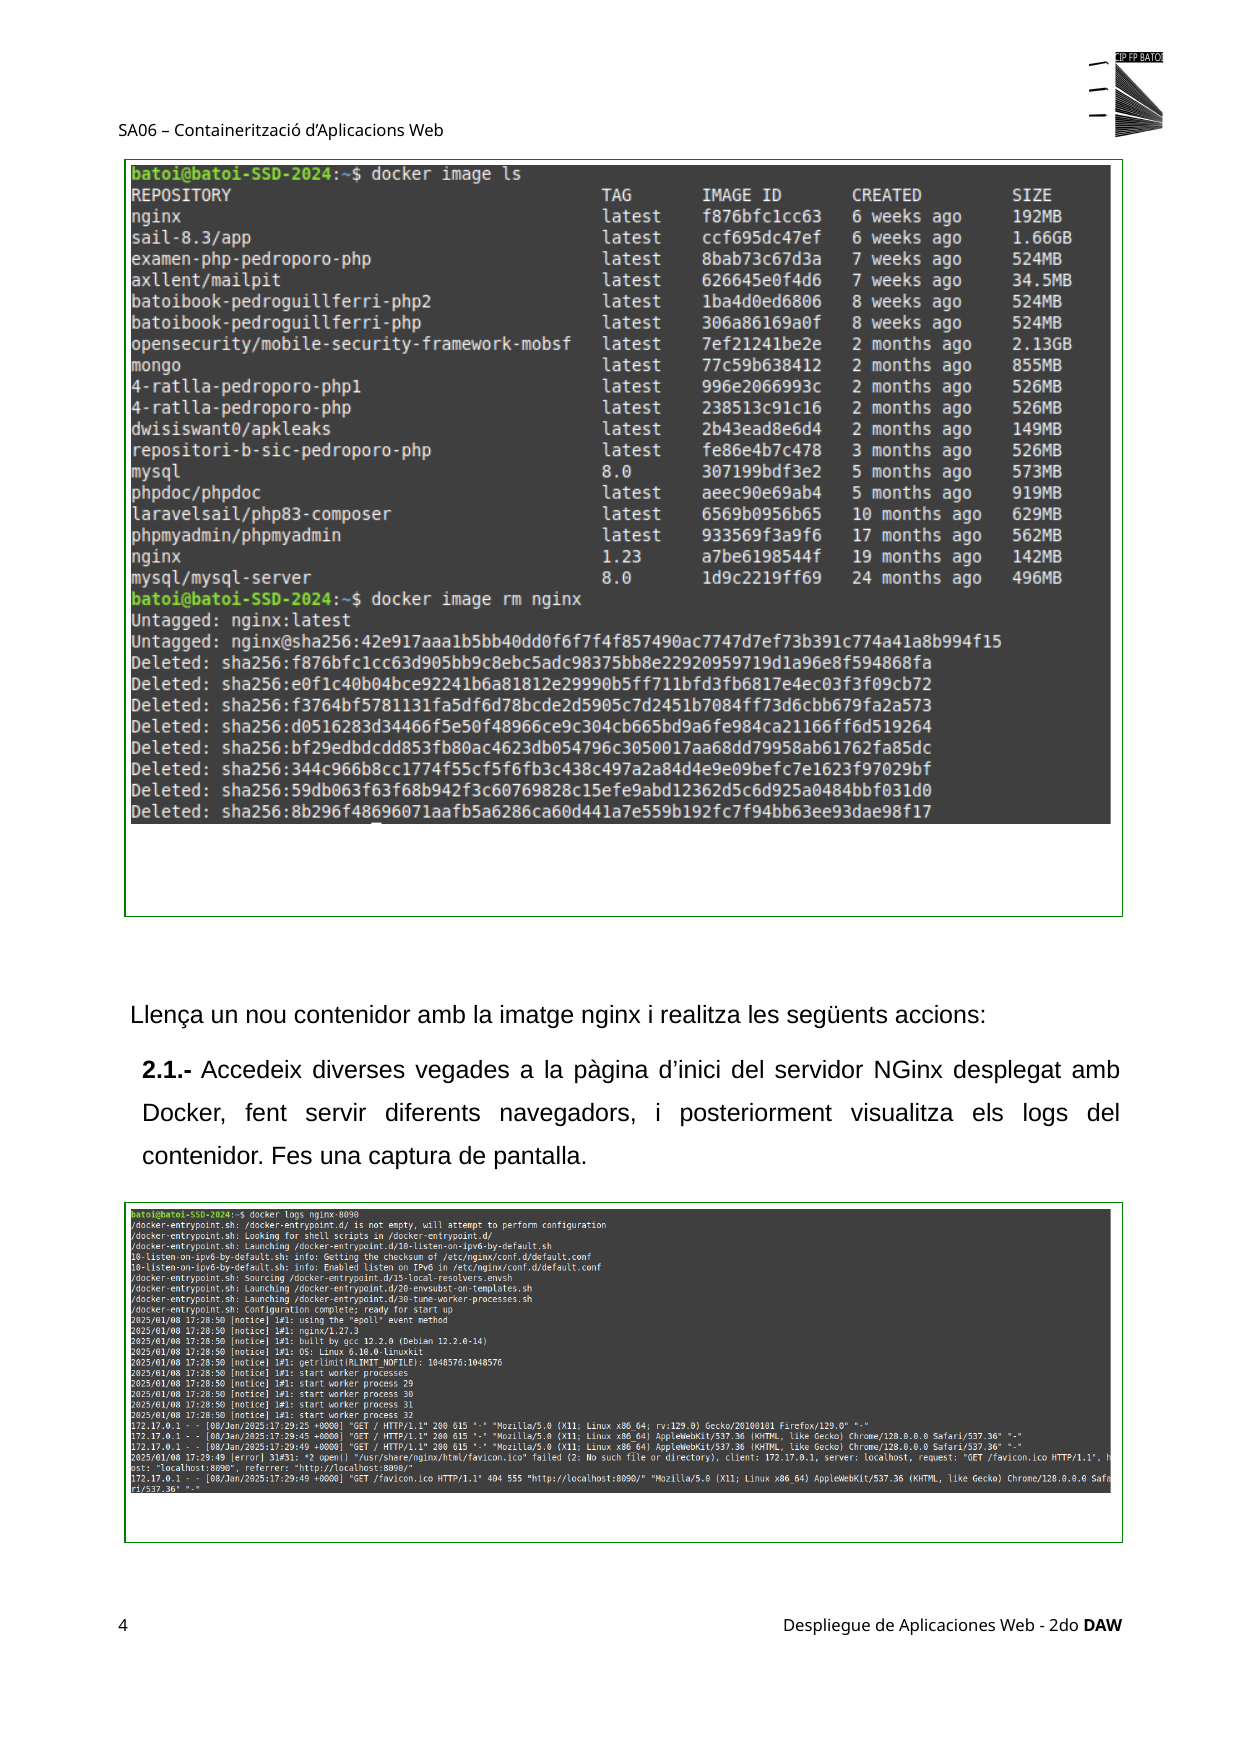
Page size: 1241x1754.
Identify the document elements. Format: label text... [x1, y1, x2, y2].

picture [131, 1209, 1111, 1493]
list 2.1.- Accedeix diverses vegades a la pàgina d’inici del servidor NGinx desplegat amb Docker, fent servir diferents navegadors, i posteriorment visualitza els logs del contenidor. Fes una captura de pantalla. [104, 1055, 1122, 1170]
picture [1087, 49, 1165, 140]
table_header [126, 160, 1122, 916]
text Llença un nou contenidor amb la imatge nginx i realitza les següents accions: [130, 1000, 1122, 1029]
picture [131, 165, 1111, 824]
table_header [126, 1203, 1122, 1542]
